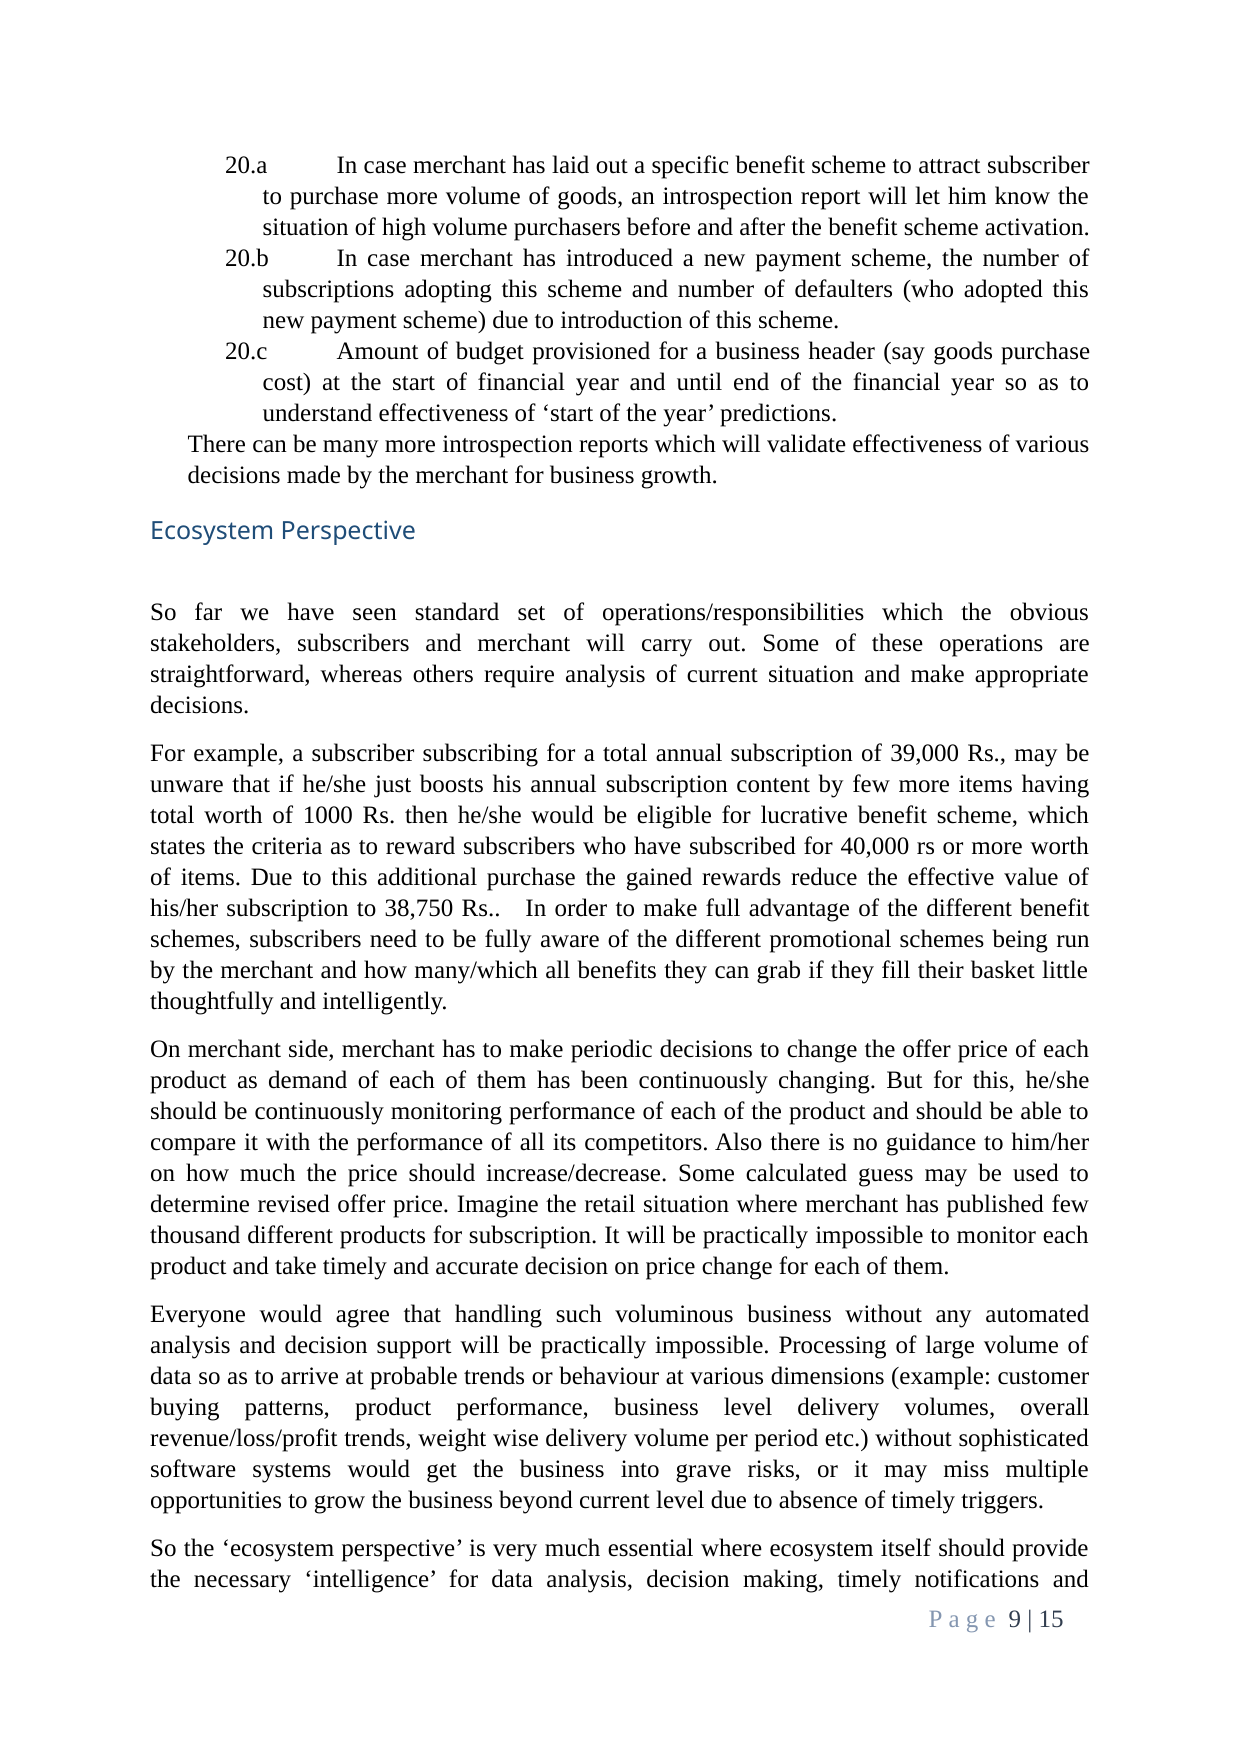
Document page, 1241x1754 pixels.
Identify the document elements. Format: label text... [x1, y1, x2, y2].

list Amount of budget provisioned for a business header (say goods purchase cost) at the start of financial year and until end of the financial year so as to understand effectiveness of ‘start of the year’ predictions. [225, 336, 1090, 427]
text For example, a subscriber subscribing for a total annual subscription of 39,000 Rs., may be unware that if he/she just boosts his annual subscription content by few more items having total worth of 1000 Rs. then he/she would be eligible for lucrative benefit scheme, which states the criteria as to reward subscribers who have subscribed for 40,000 rs or more worth of items. Due to this additional purchase the gained rewards reduce the effective value of his/her subscription to 38,750 Rs.. In order to make full advantage of the different benefit schemes, subscribers need to be fully aware of the different promotional schemes being run by the merchant and how many/which all benefits they can grab if they fill their basket little thoughtfully and intelligently. [150, 738, 1090, 1015]
list In case merchant has laid out a specific benefit scheme to attract subscriber to purchase more volume of goods, an introspection report will let him know the situation of high volume purchasers before and after the benefit scheme activation. [225, 150, 1090, 241]
list There can be many more introspection reports which will validate effectiveness of various decisions made by the merchant for business growth. [187, 429, 1090, 489]
text On merchant side, merchant has to make periodic decisions to change the offer price of each product as demand of each of them has been continuously changing. But for this, he/she should be continuously monitoring performance of each of the product and should be able to compare it with the performance of all its competitors. Also there is no guidance to him/her on how much the price should increase/decrease. Some calculated guess may be used to determine revised offer price. Imagine the retail situation where merchant has published few thousand different products for subscription. It will be practically impossible to monitor each product and take timely and accurate decision on price change for each of them. [150, 1034, 1090, 1280]
text So far we have seen standard set of operations/responsibilities which the obvious stakeholders, subscribers and merchant will carry out. Some of these operations are straightforward, whereas others require analysis of current situation and make appropriate decisions. [150, 597, 1090, 719]
text Everyone would agree that handling such voluminous business without any automated analysis and decision support will be practically impossible. Processing of large volume of data so as to arrive at probable trends or behaviour at various dimensions (example: customer buying patterns, product performance, business level delivery volumes, overall revenue/loss/profit trends, weight wise delivery volume per period etc.) without sophisticated software systems would get the business into grave risks, or it may miss multiple opportunities to grow the business beyond current level due to absence of timely triggers. [150, 1299, 1090, 1514]
subtitle Ecosystem Perspective [150, 512, 1090, 546]
text So the ‘ecosystem perspective’ is very much essential where ecosystem itself should provide the necessary ‘intelligence’ for data analysis, decision making, timely notifications and [150, 1533, 1090, 1592]
list In case merchant has introduced a new payment scheme, the number of subscriptions adopting this scheme and number of defaulters (who adopted this new payment scheme) due to introduction of this scheme. [225, 243, 1090, 334]
